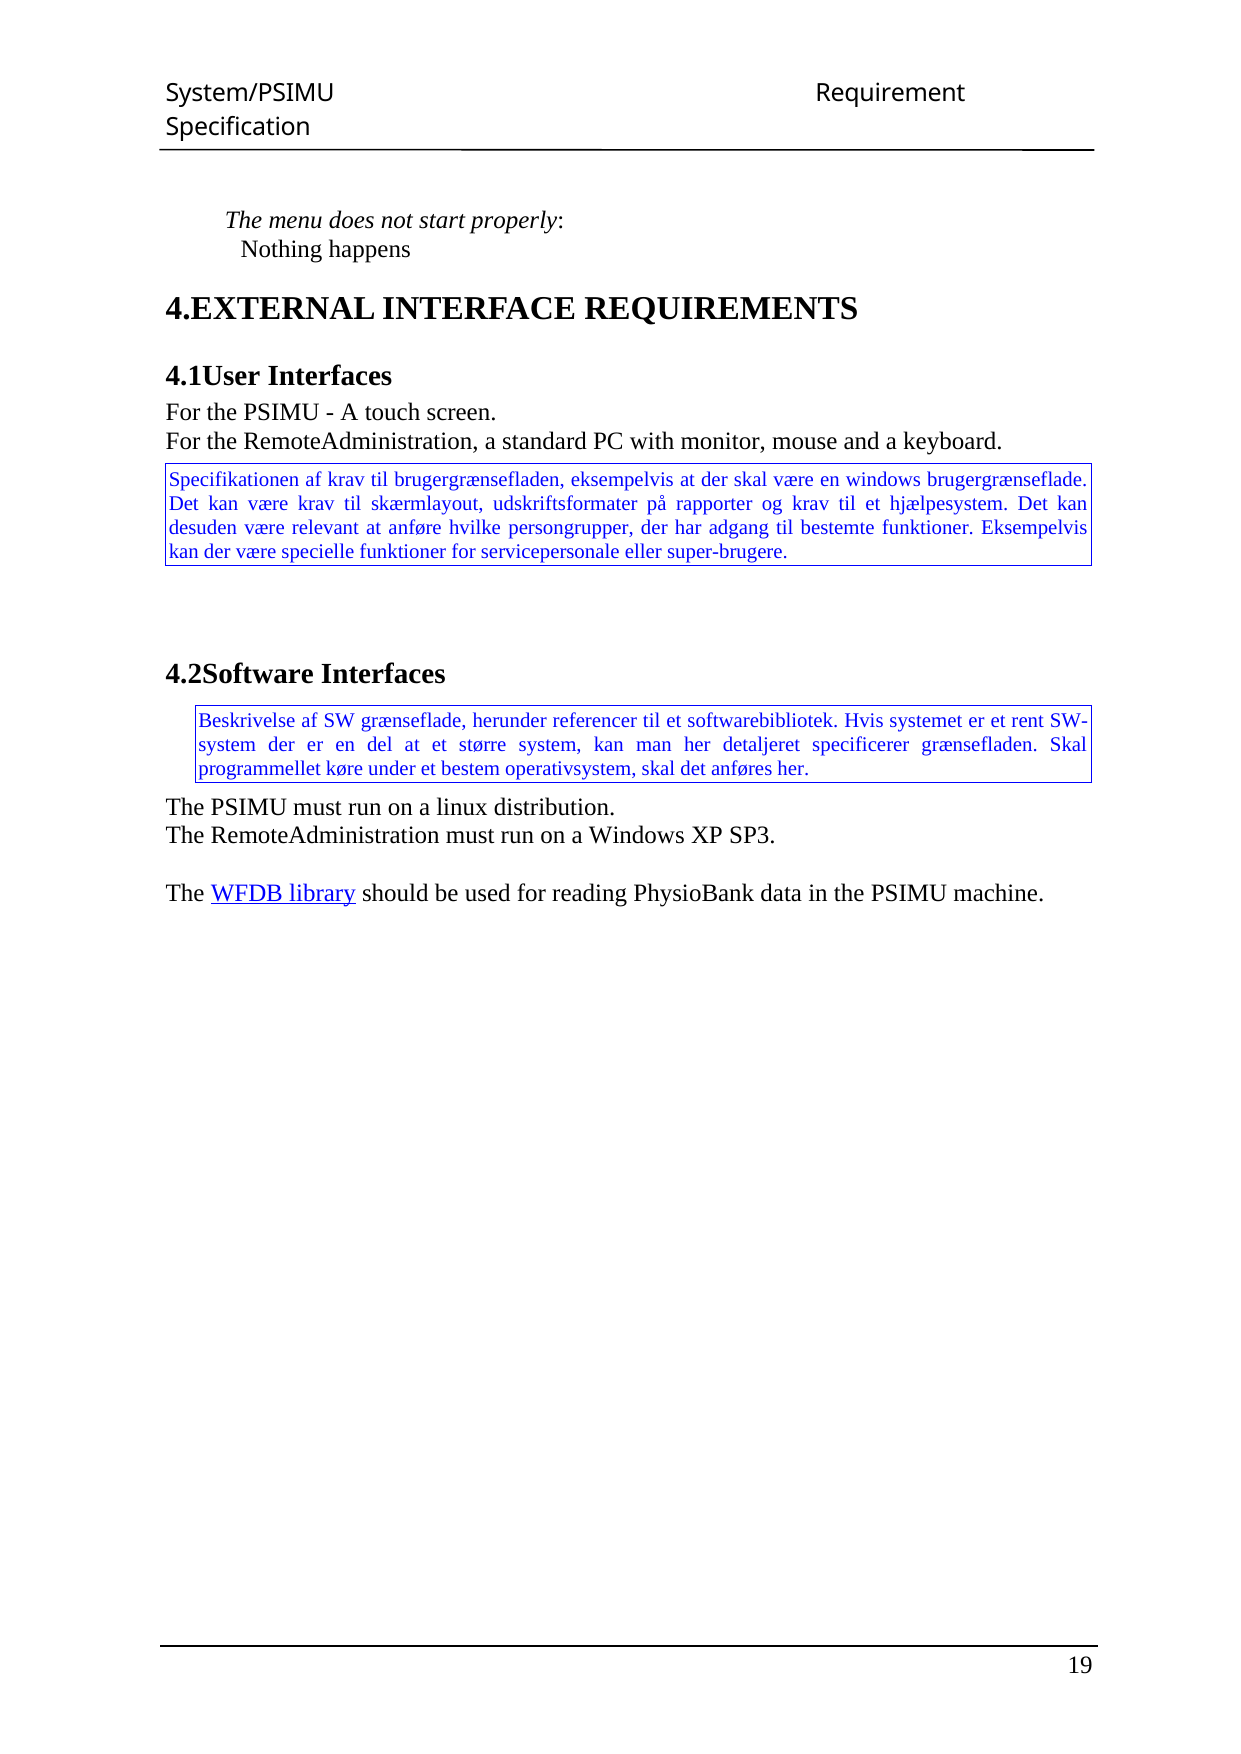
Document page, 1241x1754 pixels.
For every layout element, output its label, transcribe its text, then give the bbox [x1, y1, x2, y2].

text For the RemoteAdministration, a standard PC with monitor, mouse and a keyboard. [165, 426, 1092, 455]
subtitle Software Interfaces [165, 657, 1092, 690]
text The WFDB library should be used for reading PhysioBank data in the PSIMU machine. [165, 878, 1092, 907]
text Beskrivelse af SW grænseflade, herunder referencer til et softwarebibliotek. Hvis systemet er et rent SW-system der er en del at et større system, kan man her detaljeret specificerer grænsefladen. Skal programmellet køre under et bestem operativsystem, skal det anføres her. [196, 706, 1091, 782]
subtitle User Interfaces [165, 358, 1092, 391]
text The PSIMU must run on a linux distribution. [165, 792, 1092, 820]
text Nothing happens [240, 234, 1092, 263]
text For the PSIMU - A touch screen. [165, 397, 1092, 426]
subtitle EXTERNAL INTERFACE REQUIREMENTS [165, 288, 1092, 326]
text Specifikationen af krav til brugergrænsefladen, eksempelvis at der skal være en windows brugergrænseflade. Det kan være krav til skærmlayout, udskriftsformater på rapporter og krav til et hjælpesystem. Det kan desuden være relevant at anføre hvilke persongrupper, der har adgang til bestemte funktioner. Eksempelvis kan der være specielle funktioner for servicepersonale eller super-brugere. [166, 464, 1091, 565]
text The RemoteAdministration must run on a Windows XP SP3. [165, 820, 1092, 849]
text The menu does not start properly: [224, 206, 1092, 234]
